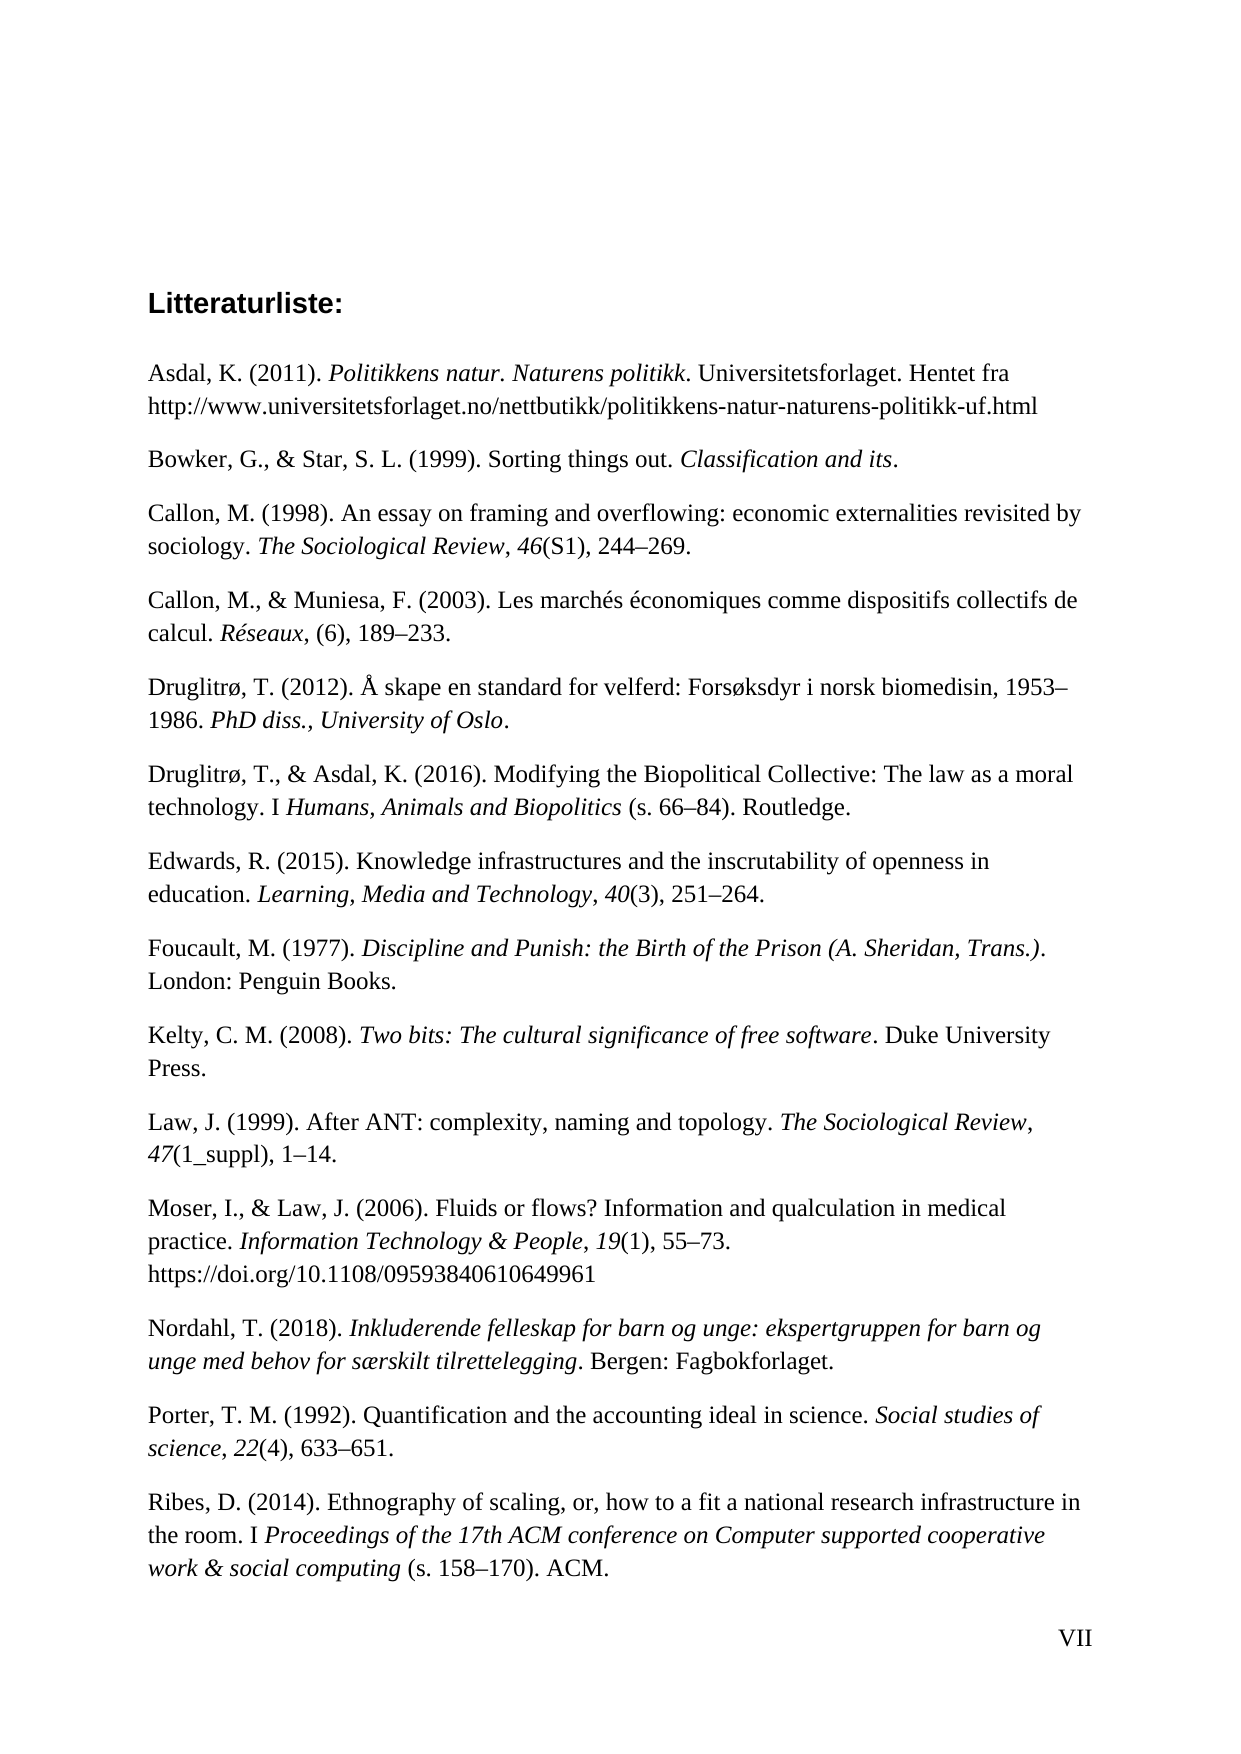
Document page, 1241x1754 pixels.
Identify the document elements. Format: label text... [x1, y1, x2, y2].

text Kelty, C. M. (2008). Two bits: The cultural significance of free software. Duke University Press. [148, 1020, 1092, 1081]
subtitle Litteraturliste: [148, 287, 1092, 320]
text Callon, M. (1998). An essay on framing and overflowing: economic externalities revisited by sociology. The Sociological Review, 46(S1), 244–269. [148, 498, 1092, 560]
text Druglitrø, T. (2012). Å skape en standard for velferd: Forsøksdyr i norsk biomedisin, 1953–1986. PhD diss., University of Oslo. [148, 672, 1092, 734]
text Edwards, R. (2015). Knowledge infrastructures and the inscrutability of openness in education. Learning, Media and Technology, 40(3), 251–264. [148, 846, 1092, 908]
text Moser, I., & Law, J. (2006). Fluids or flows? Information and qualculation in medical practice. Information Technology & People, 19(1), 55–73. https://doi.org/10.1108/09593840610649961 [148, 1193, 1092, 1288]
text Bowker, G., & Star, S. L. (1999). Sorting things out. Classification and its. [148, 444, 1092, 473]
text Nordahl, T. (2018). Inkluderende felleskap for barn og unge: ekspertgruppen for barn og unge med behov for særskilt tilrettelegging. Bergen: Fagbokforlaget. [148, 1313, 1092, 1375]
text Porter, T. M. (1992). Quantification and the accounting ideal in science. Social studies of science, 22(4), 633–651. [148, 1400, 1092, 1462]
text Foucault, M. (1977). Discipline and Punish: the Birth of the Prison (A. Sheridan, Trans.). London: Penguin Books. [148, 933, 1092, 994]
text Asdal, K. (2011). Politikkens natur. Naturens politikk. Universitetsforlaget. Hentet fra http://www.universitetsforlaget.no/nettbutikk/politikkens-natur-naturens-politikk-uf.html [148, 358, 1092, 419]
text Law, J. (1999). After ANT: complexity, naming and topology. The Sociological Review, 47(1_suppl), 1–14. [148, 1107, 1092, 1168]
text Callon, M., & Muniesa, F. (2003). Les marchés économiques comme dispositifs collectifs de calcul. Réseaux, (6), 189–233. [148, 585, 1092, 647]
text Ribes, D. (2014). Ethnography of scaling, or, how to a fit a national research infrastructure in the room. I Proceedings of the 17th ACM conference on Computer supported cooperative work & social computing (s. 158–170). ACM. [148, 1487, 1092, 1582]
text Druglitrø, T., & Asdal, K. (2016). Modifying the Biopolitical Collective: The law as a moral technology. I Humans, Animals and Biopolitics (s. 66–84). Routledge. [148, 759, 1092, 821]
